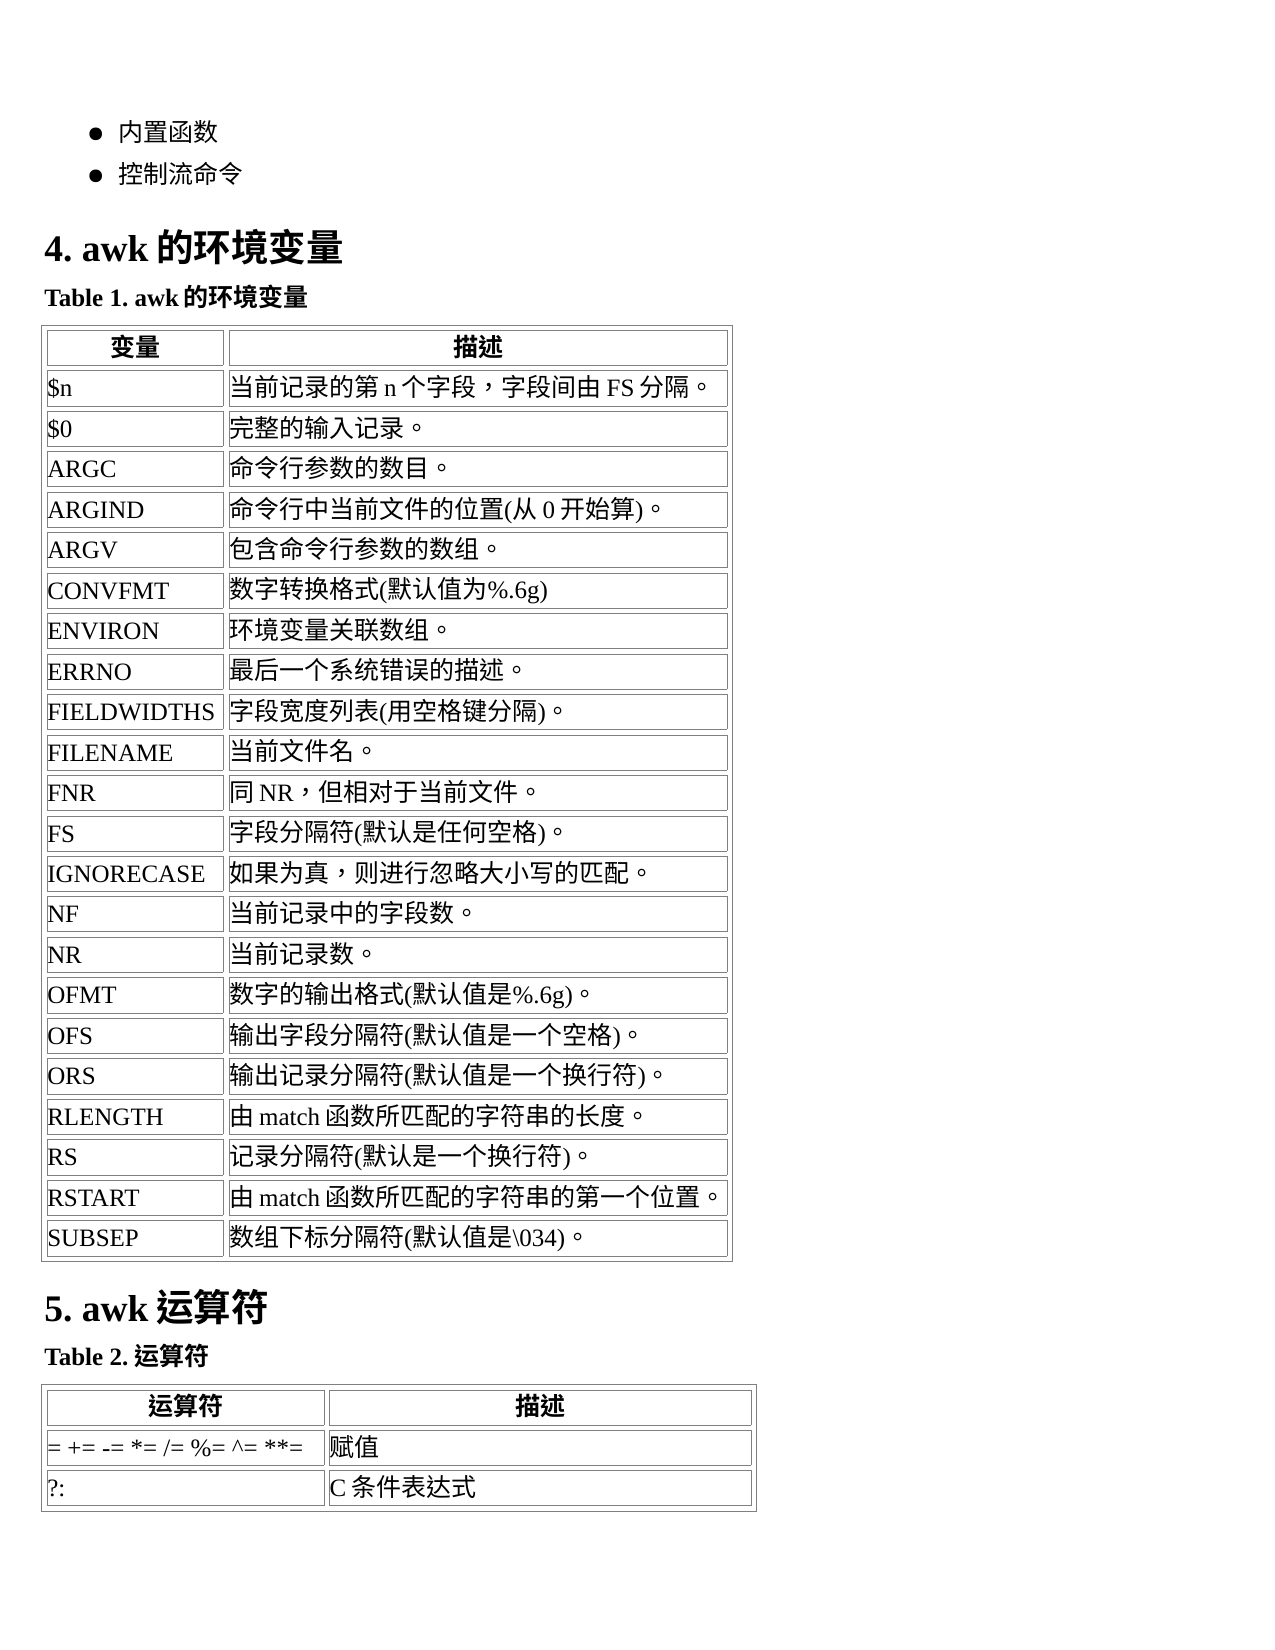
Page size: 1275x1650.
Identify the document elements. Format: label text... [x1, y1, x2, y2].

table_cell 当前记录中的字段数。 [226, 891, 730, 931]
table_cell NF [44, 891, 226, 931]
table_cell 完整的输入记录。 [226, 406, 730, 446]
table_cell 数字的输出格式(默认值是%.6g)。 [226, 972, 730, 1012]
table_cell ORS [44, 1053, 226, 1093]
table_cell FNR [44, 770, 226, 810]
table_header 描述 [226, 326, 730, 365]
text Table 1. awk的环境变量 [44, 283, 1203, 312]
table_cell RS [44, 1134, 226, 1174]
table_cell FS [44, 810, 226, 851]
table_cell FIELDWIDTHS [44, 689, 226, 729]
table_cell ARGC [44, 446, 226, 486]
table_cell SUBSEP [44, 1215, 226, 1256]
table_cell 最后一个系统错误的描述。 [226, 648, 730, 689]
table_cell 命令行中当前文件的位置(从0开始算)。 [226, 486, 730, 527]
table_cell = += -= *= /= %= ^= **= [44, 1425, 326, 1465]
table_cell FILENAME [44, 729, 226, 769]
table_cell 记录分隔符(默认是一个换行符)。 [226, 1134, 730, 1174]
table_cell RSTART [44, 1175, 226, 1215]
list 内置函数 [88, 118, 1203, 147]
table_cell NR [44, 931, 226, 972]
text Table 2. 运算符 [44, 1342, 1203, 1372]
table_cell 如果为真，则进行忽略大小写的匹配。 [226, 851, 730, 891]
table_cell 数组下标分隔符(默认值是\034)。 [226, 1215, 730, 1256]
table_cell 当前文件名。 [226, 729, 730, 769]
table_cell 当前记录的第n个字段，字段间由FS分隔。 [226, 365, 730, 406]
table_cell ERRNO [44, 648, 226, 689]
table_cell C条件表达式 [326, 1465, 754, 1505]
table_cell CONVFMT [44, 567, 226, 608]
table_cell 输出字段分隔符(默认值是一个空格)。 [226, 1013, 730, 1053]
table_header 变量 [44, 326, 226, 365]
table_cell RLENGTH [44, 1094, 226, 1134]
table_cell 数字转换格式(默认值为%.6g) [226, 567, 730, 608]
table_cell $n [44, 365, 226, 406]
table_cell 同NR，但相对于当前文件。 [226, 770, 730, 810]
table_cell 命令行参数的数目。 [226, 446, 730, 486]
table_cell 字段宽度列表(用空格键分隔)。 [226, 689, 730, 729]
table_cell $0 [44, 406, 226, 446]
table_cell 字段分隔符(默认是任何空格)。 [226, 810, 730, 851]
table_cell 当前记录数。 [226, 931, 730, 972]
table_cell ARGIND [44, 486, 226, 527]
table_cell 由match函数所匹配的字符串的第一个位置。 [226, 1175, 730, 1215]
table_header 描述 [326, 1385, 754, 1424]
table_cell ?: [44, 1465, 326, 1505]
subtitle 5. awk运算符 [44, 1286, 1203, 1330]
table_cell 环境变量关联数组。 [226, 608, 730, 648]
subtitle 4. awk的环境变量 [44, 226, 1203, 270]
table_cell IGNORECASE [44, 851, 226, 891]
table_cell OFS [44, 1013, 226, 1053]
table_cell ENVIRON [44, 608, 226, 648]
table_cell 由match函数所匹配的字符串的长度。 [226, 1094, 730, 1134]
table_cell ARGV [44, 527, 226, 567]
table_cell 输出记录分隔符(默认值是一个换行符)。 [226, 1053, 730, 1093]
table_header 运算符 [44, 1385, 326, 1424]
table_cell OFMT [44, 972, 226, 1012]
table_cell 包含命令行参数的数组。 [226, 527, 730, 567]
list 控制流命令 [88, 160, 1203, 189]
table_cell 赋值 [326, 1425, 754, 1465]
